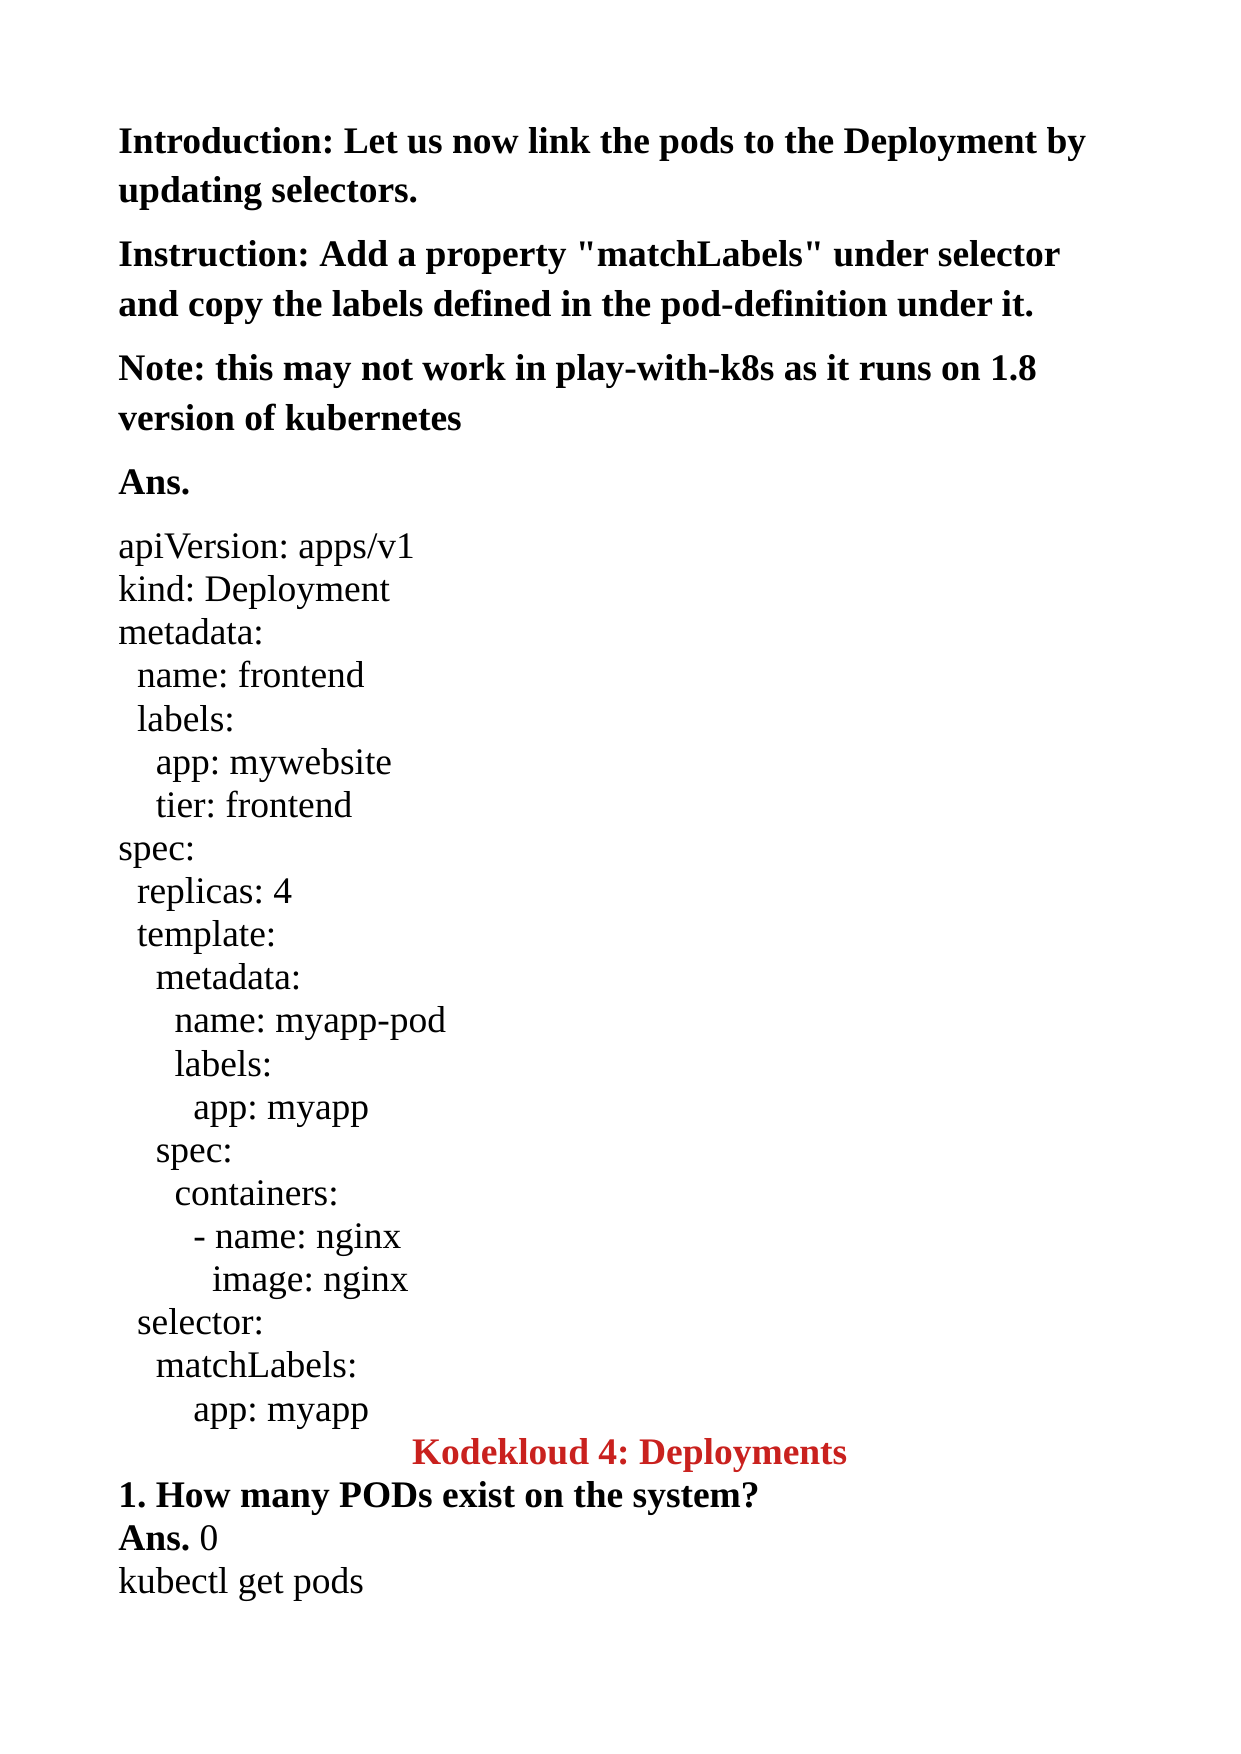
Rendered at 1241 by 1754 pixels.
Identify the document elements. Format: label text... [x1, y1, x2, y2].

text app: mywebsite [118, 739, 1122, 782]
text replicas: 4 [118, 868, 1122, 912]
text - name: nginx [118, 1213, 1122, 1257]
text metadata: [118, 610, 1122, 653]
text apiVersion: apps/v1 [118, 523, 1122, 567]
text metadata: [118, 955, 1122, 998]
text containers: [118, 1170, 1122, 1213]
text Ans. [118, 459, 1122, 502]
text name: myapp-pod [118, 998, 1122, 1041]
text template: [118, 912, 1122, 955]
text app: myapp [118, 1084, 1122, 1127]
text spec: [118, 825, 1122, 868]
text selector: [118, 1300, 1122, 1343]
text kubectl get pods [118, 1558, 1122, 1602]
text Kodekloud 4: Deployments [118, 1429, 1122, 1472]
text 1. How many PODs exist on the system? [118, 1472, 1122, 1515]
text image: nginx [118, 1257, 1122, 1300]
text name: frontend [118, 653, 1122, 696]
text labels: [118, 1041, 1122, 1084]
text labels: [118, 696, 1122, 739]
text app: myapp [118, 1386, 1122, 1429]
text matchLabels: [118, 1343, 1122, 1386]
text spec: [118, 1127, 1122, 1170]
text tier: frontend [118, 782, 1122, 825]
text Ans. 0 [118, 1515, 1122, 1558]
text kind: Deployment [118, 567, 1122, 610]
text Introduction: Let us now link the pods to the Deployment by updating selectors. [118, 118, 1122, 211]
text Instruction: Add a property "matchLabels" under selector and copy the labels defined in the pod-definition under it. [118, 232, 1122, 324]
text Note: this may not work in play-with-k8s as it runs on 1.8 version of kubernetes [118, 346, 1122, 438]
